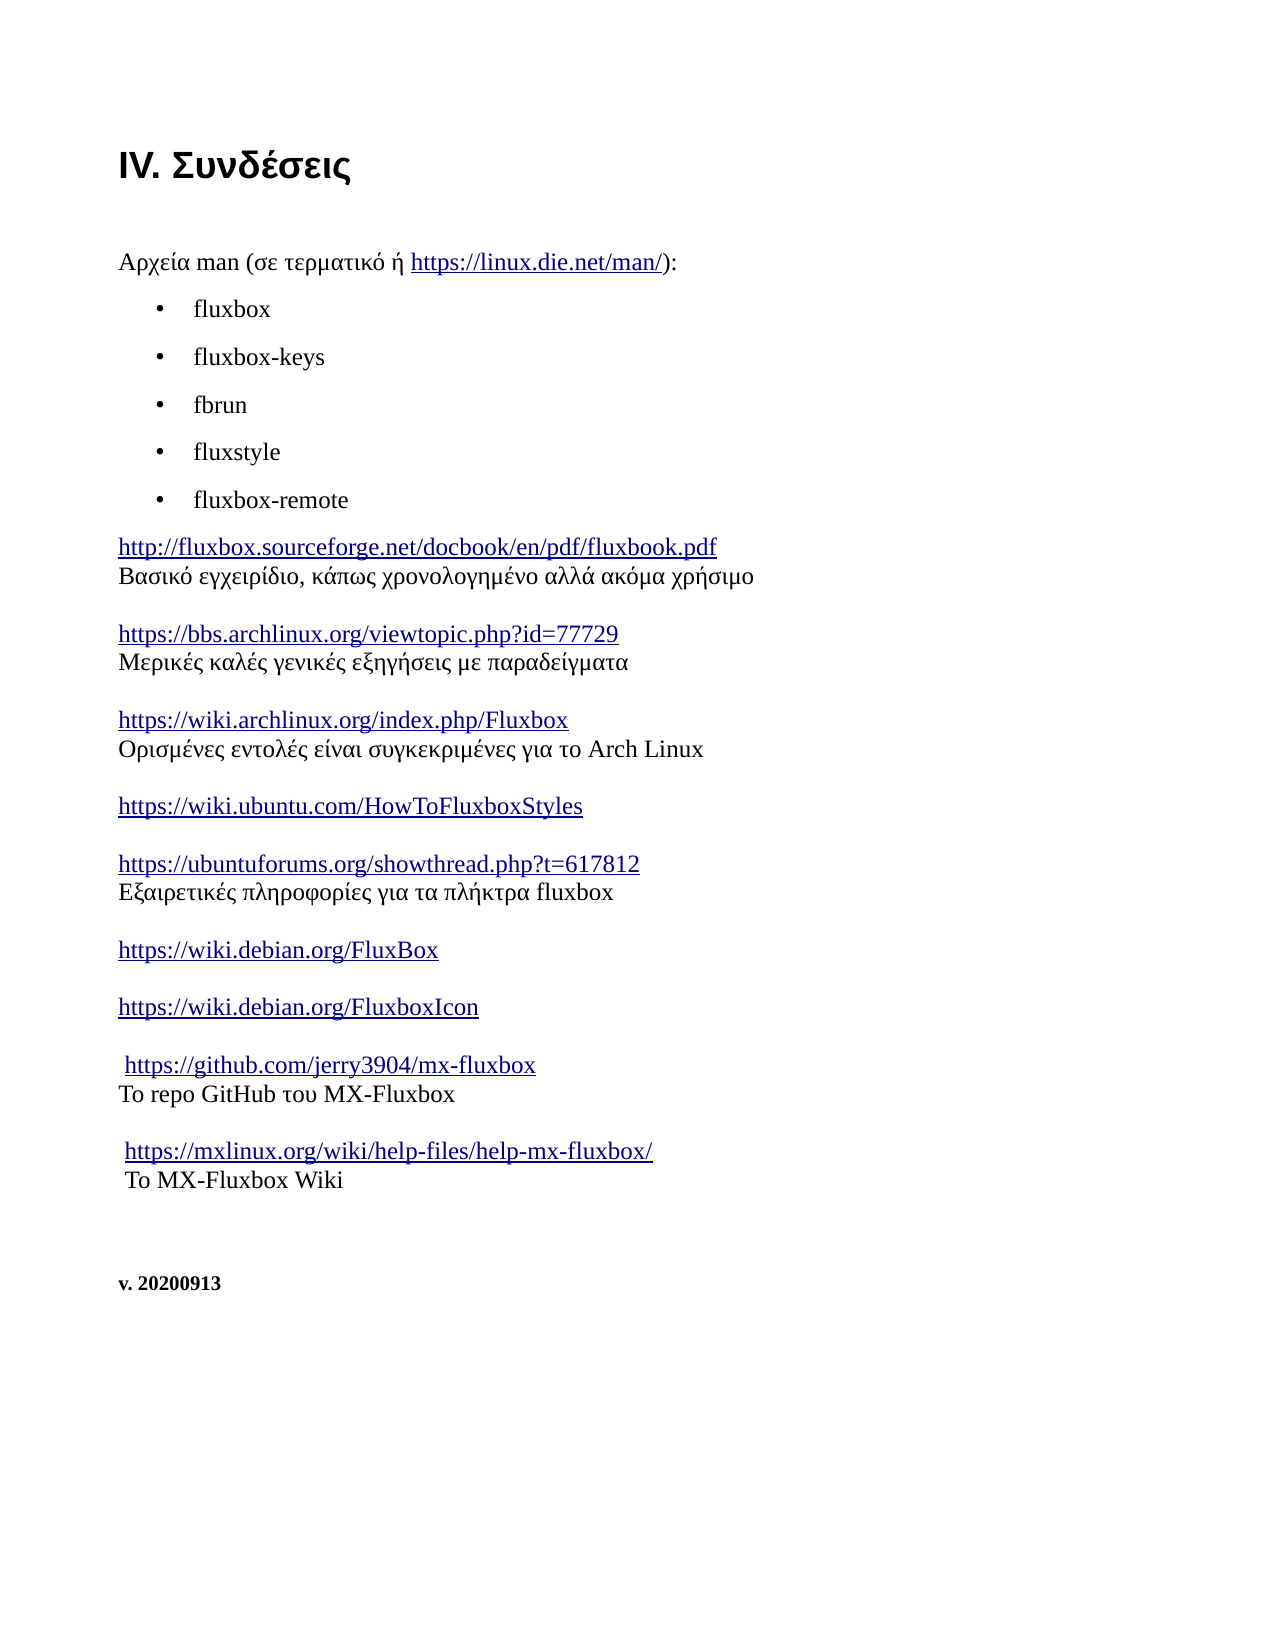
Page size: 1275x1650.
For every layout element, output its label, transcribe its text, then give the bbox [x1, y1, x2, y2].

text v. 20200913 [118, 1271, 1157, 1295]
text https://wiki.ubuntu.com/HowToFluxboxStyles [118, 791, 1157, 820]
list fluxbox-remote [156, 485, 1157, 514]
text Ορισμένες εντολές είναι συγκεκριμένες για το Arch Linux [118, 734, 1157, 762]
text Μερικές καλές γενικές εξηγήσεις με παραδείγματα [118, 647, 1157, 676]
text Το MX-Fluxbox Wiki [118, 1165, 1157, 1194]
list fbrun [156, 390, 1157, 418]
text Αρχεία man (σε τερματικό ή https://linux.die.net/man/): [118, 247, 1157, 276]
text Βασικό εγχειρίδιο, κάπως χρονολογημένο αλλά ακόμα χρήσιμο [118, 561, 1157, 590]
text https://ubuntuforums.org/showthread.php?t=617812 [118, 849, 1157, 877]
text https://github.com/jerry3904/mx-fluxbox [118, 1050, 1157, 1079]
text https://mxlinux.org/wiki/help-files/help-mx-fluxbox/ [118, 1136, 1157, 1165]
text https://wiki.archlinux.org/index.php/Fluxbox [118, 705, 1157, 734]
list fluxbox-keys [156, 342, 1157, 371]
text https://bbs.archlinux.org/viewtopic.php?id=77729 [118, 619, 1157, 647]
text Το repo GitHub του MX-Fluxbox [118, 1079, 1157, 1107]
text https://wiki.debian.org/FluxboxIcon [118, 992, 1157, 1021]
subtitle IV. Συνδέσεις [118, 143, 1157, 187]
list fluxstyle [156, 437, 1157, 466]
text Εξαιρετικές πληροφορίες για τα πλήκτρα fluxbox [118, 877, 1157, 906]
text https://wiki.debian.org/FluxBox [118, 935, 1157, 964]
list fluxbox [156, 294, 1157, 323]
text http://fluxbox.sourceforge.net/docbook/en/pdf/fluxbook.pdf [118, 532, 1157, 561]
